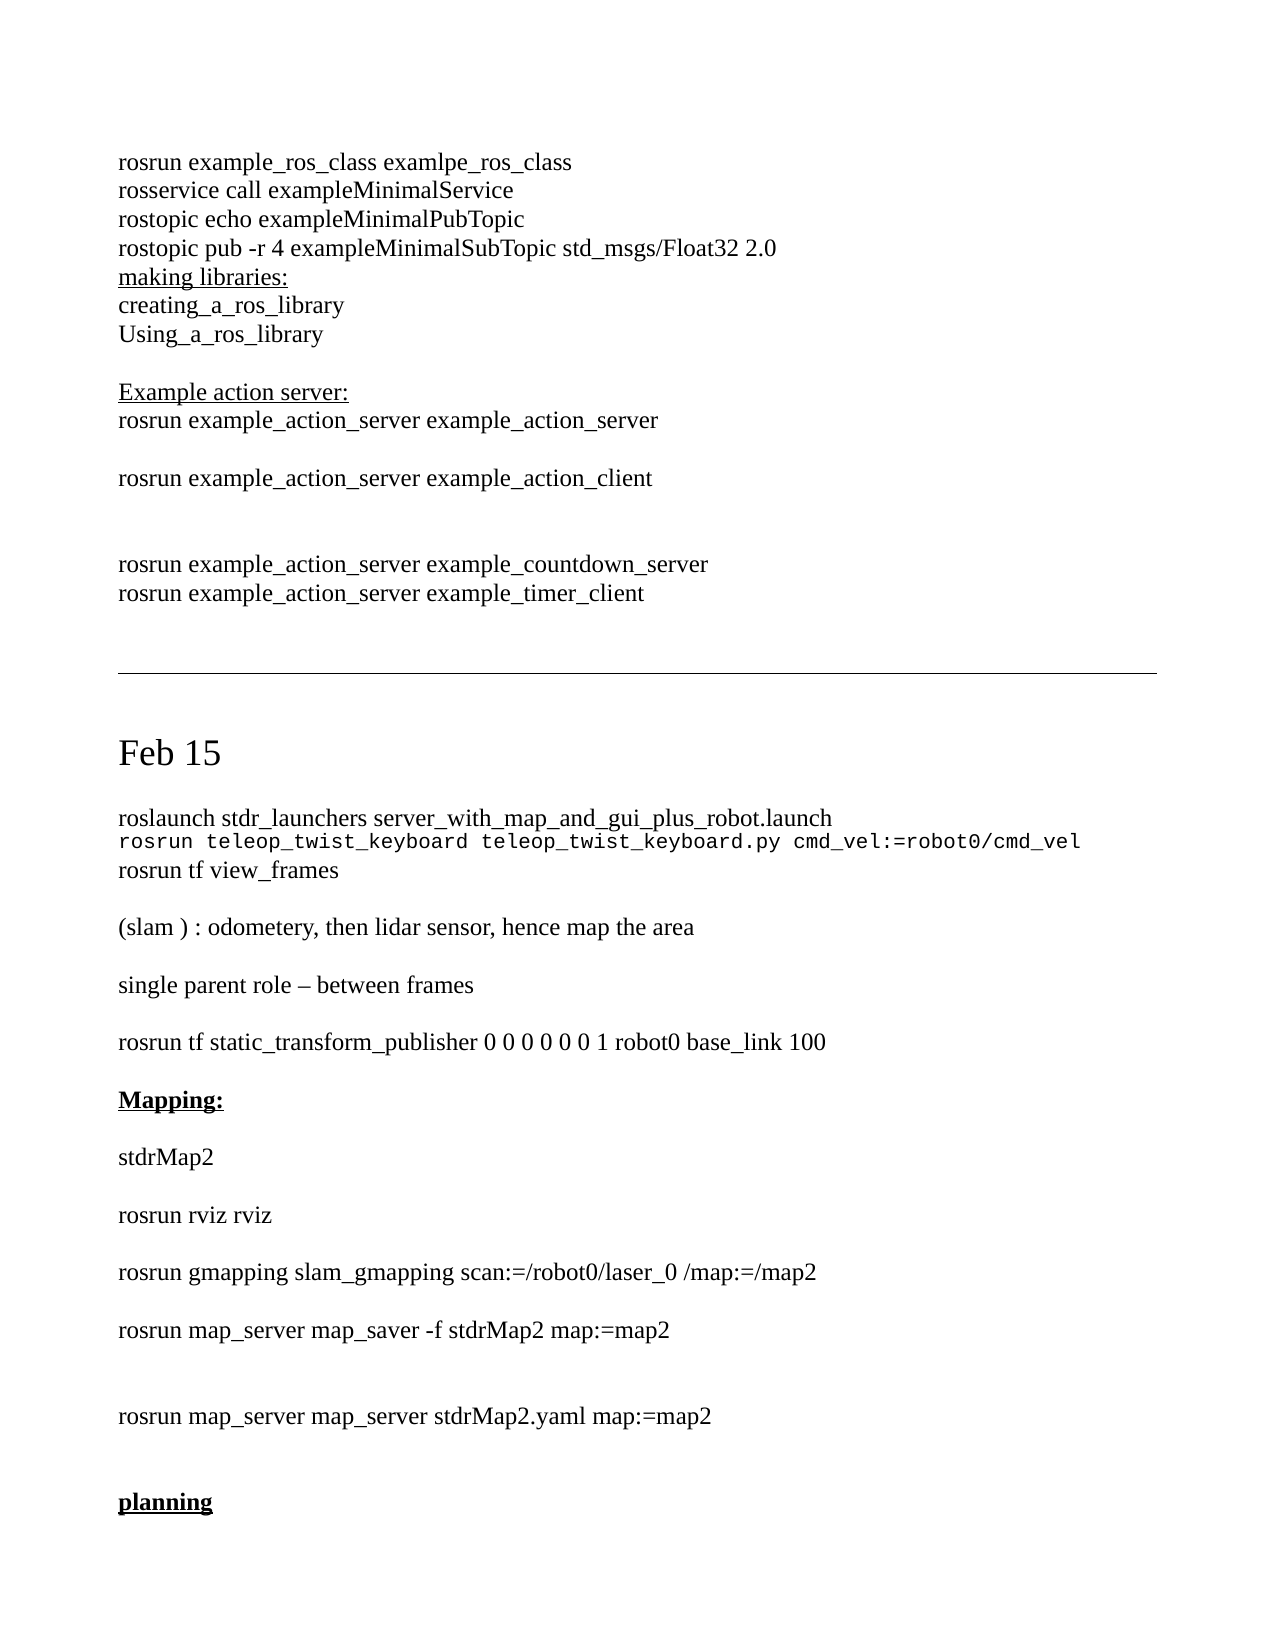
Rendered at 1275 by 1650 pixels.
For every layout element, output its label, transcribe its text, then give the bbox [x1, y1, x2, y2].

text (slam ) : odometery, then lidar sensor, hence map the area [118, 912, 1157, 941]
text rosrun example_ros_class examlpe_ros_class [118, 147, 1157, 176]
text rosrun teleop_twist_keyboard teleop_twist_keyboard.py cmd_vel:=robot0/cmd_vel [118, 831, 1157, 855]
text stdrMap2 [118, 1142, 1157, 1171]
text rosrun example_action_server example_action_client [118, 463, 1157, 492]
text Feb 15 [118, 731, 1157, 774]
text rosrun rviz rviz [118, 1200, 1157, 1229]
text making libraries: [118, 262, 1157, 291]
text rostopic pub -r 4 exampleMinimalSubTopic std_msgs/Float32 2.0 [118, 233, 1157, 262]
text rosrun tf static_transform_publisher 0 0 0 0 0 0 1 robot0 base_link 100 [118, 1027, 1157, 1056]
text rostopic echo exampleMinimalPubTopic [118, 204, 1157, 233]
text rosrun map_server map_server stdrMap2.yaml map:=map2 [118, 1401, 1157, 1430]
text single parent role – between frames [118, 970, 1157, 999]
text rosrun example_action_server example_timer_client [118, 578, 1157, 607]
text rosservice call exampleMinimalService [118, 176, 1157, 204]
text roslaunch stdr_launchers server_with_map_and_gui_plus_robot.launch [118, 803, 1157, 831]
text rosrun tf view_frames [118, 855, 1157, 884]
text planning [118, 1487, 1157, 1516]
text Using_a_ros_library [118, 319, 1157, 348]
text creating_a_ros_library [118, 291, 1157, 319]
text rosrun gmapping slam_gmapping scan:=/robot0/laser_0 /map:=/map2 [118, 1257, 1157, 1286]
text Example action server: [118, 377, 1157, 406]
text rosrun example_action_server example_countdown_server [118, 549, 1157, 578]
text rosrun map_server map_saver -f stdrMap2 map:=map2 [118, 1315, 1157, 1344]
text Mapping: [118, 1085, 1157, 1114]
text rosrun example_action_server example_action_server [118, 406, 1157, 434]
